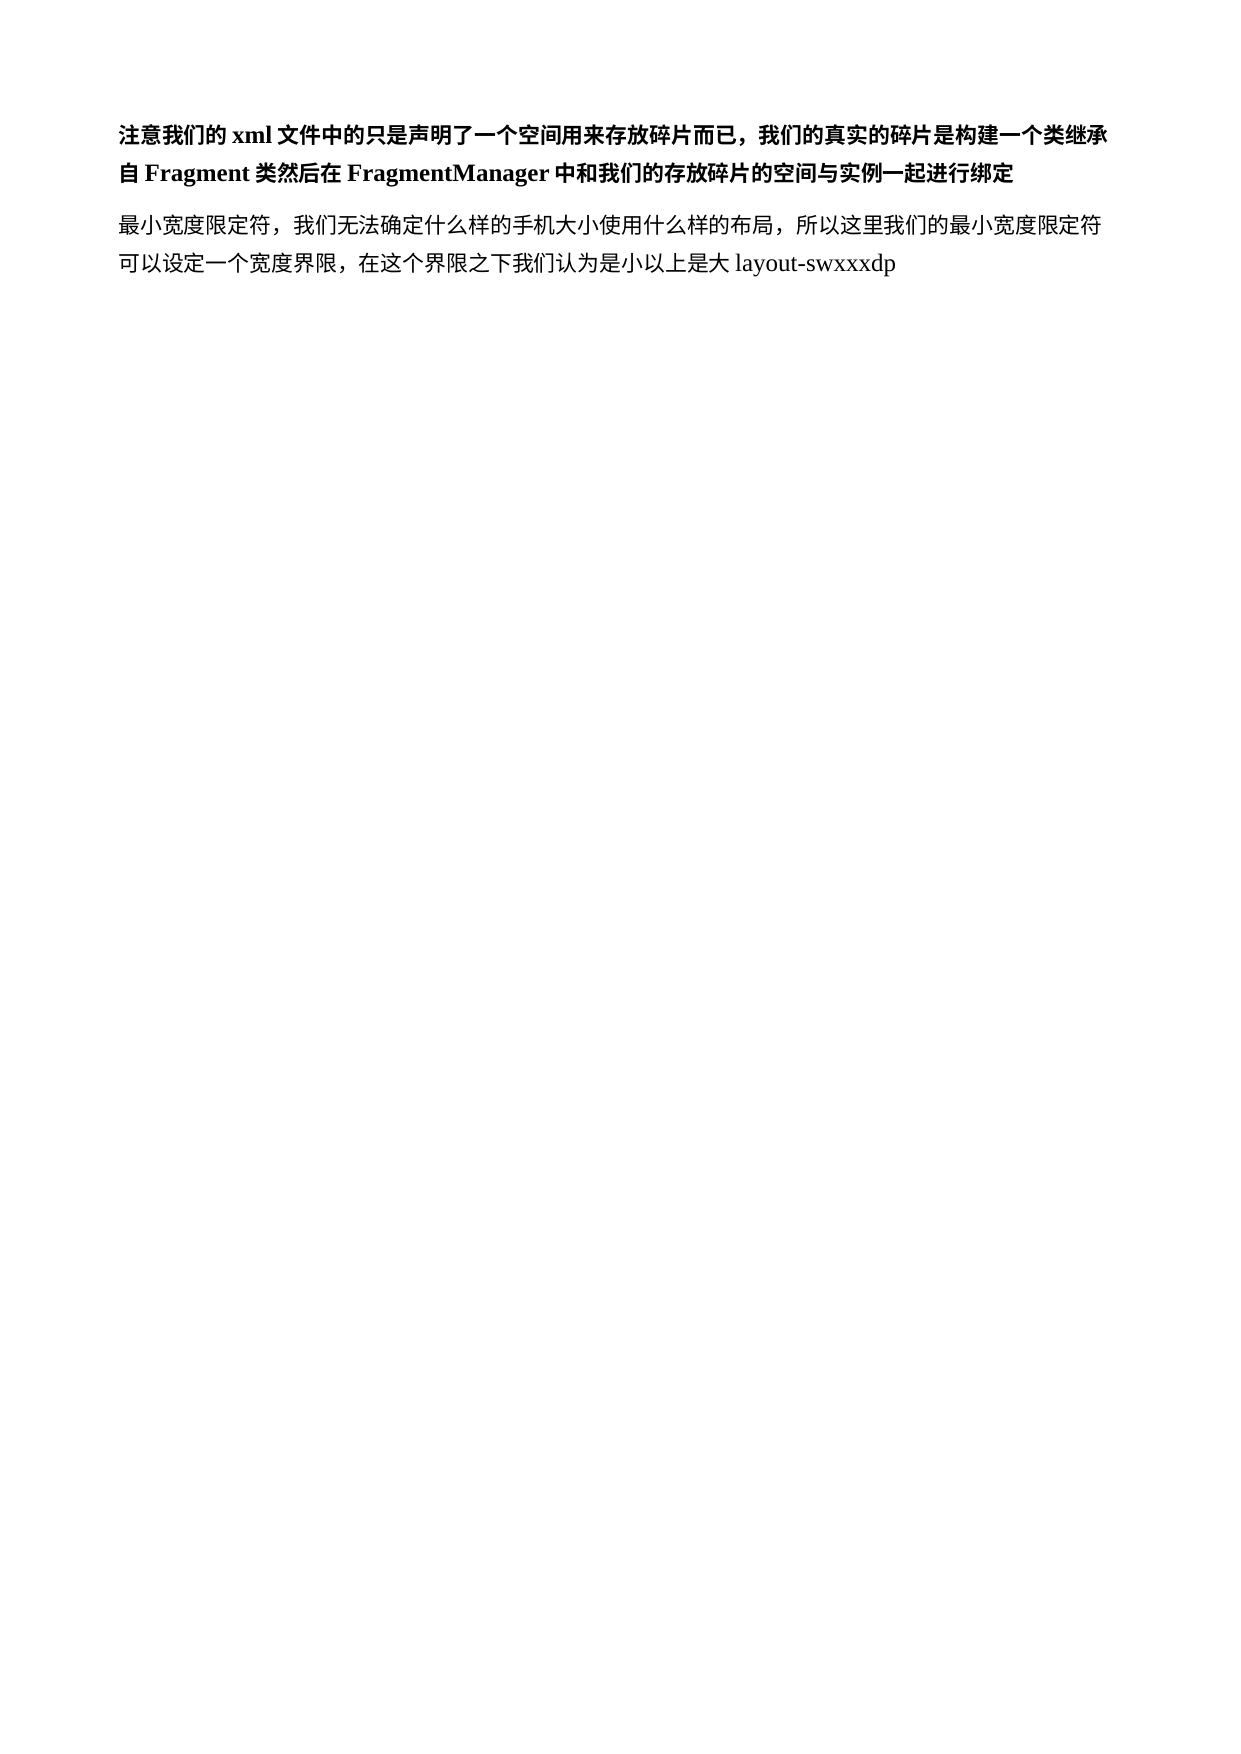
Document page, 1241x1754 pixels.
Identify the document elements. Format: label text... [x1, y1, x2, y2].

text 注意我们的xml文件中的只是声明了一个空间用来存放碎片而已，我们的真实的碎片是构建一个类继承自Fragment类然后在FragmentManager中和我们的存放碎片的空间与实例一起进行绑定 [118, 118, 1122, 188]
text 最小宽度限定符，我们无法确定什么样的手机大小使用什么样的布局，所以这里我们的最小宽度限定符可以设定一个宽度界限，在这个界限之下我们认为是小以上是大layout-swxxxdp [118, 208, 1122, 278]
